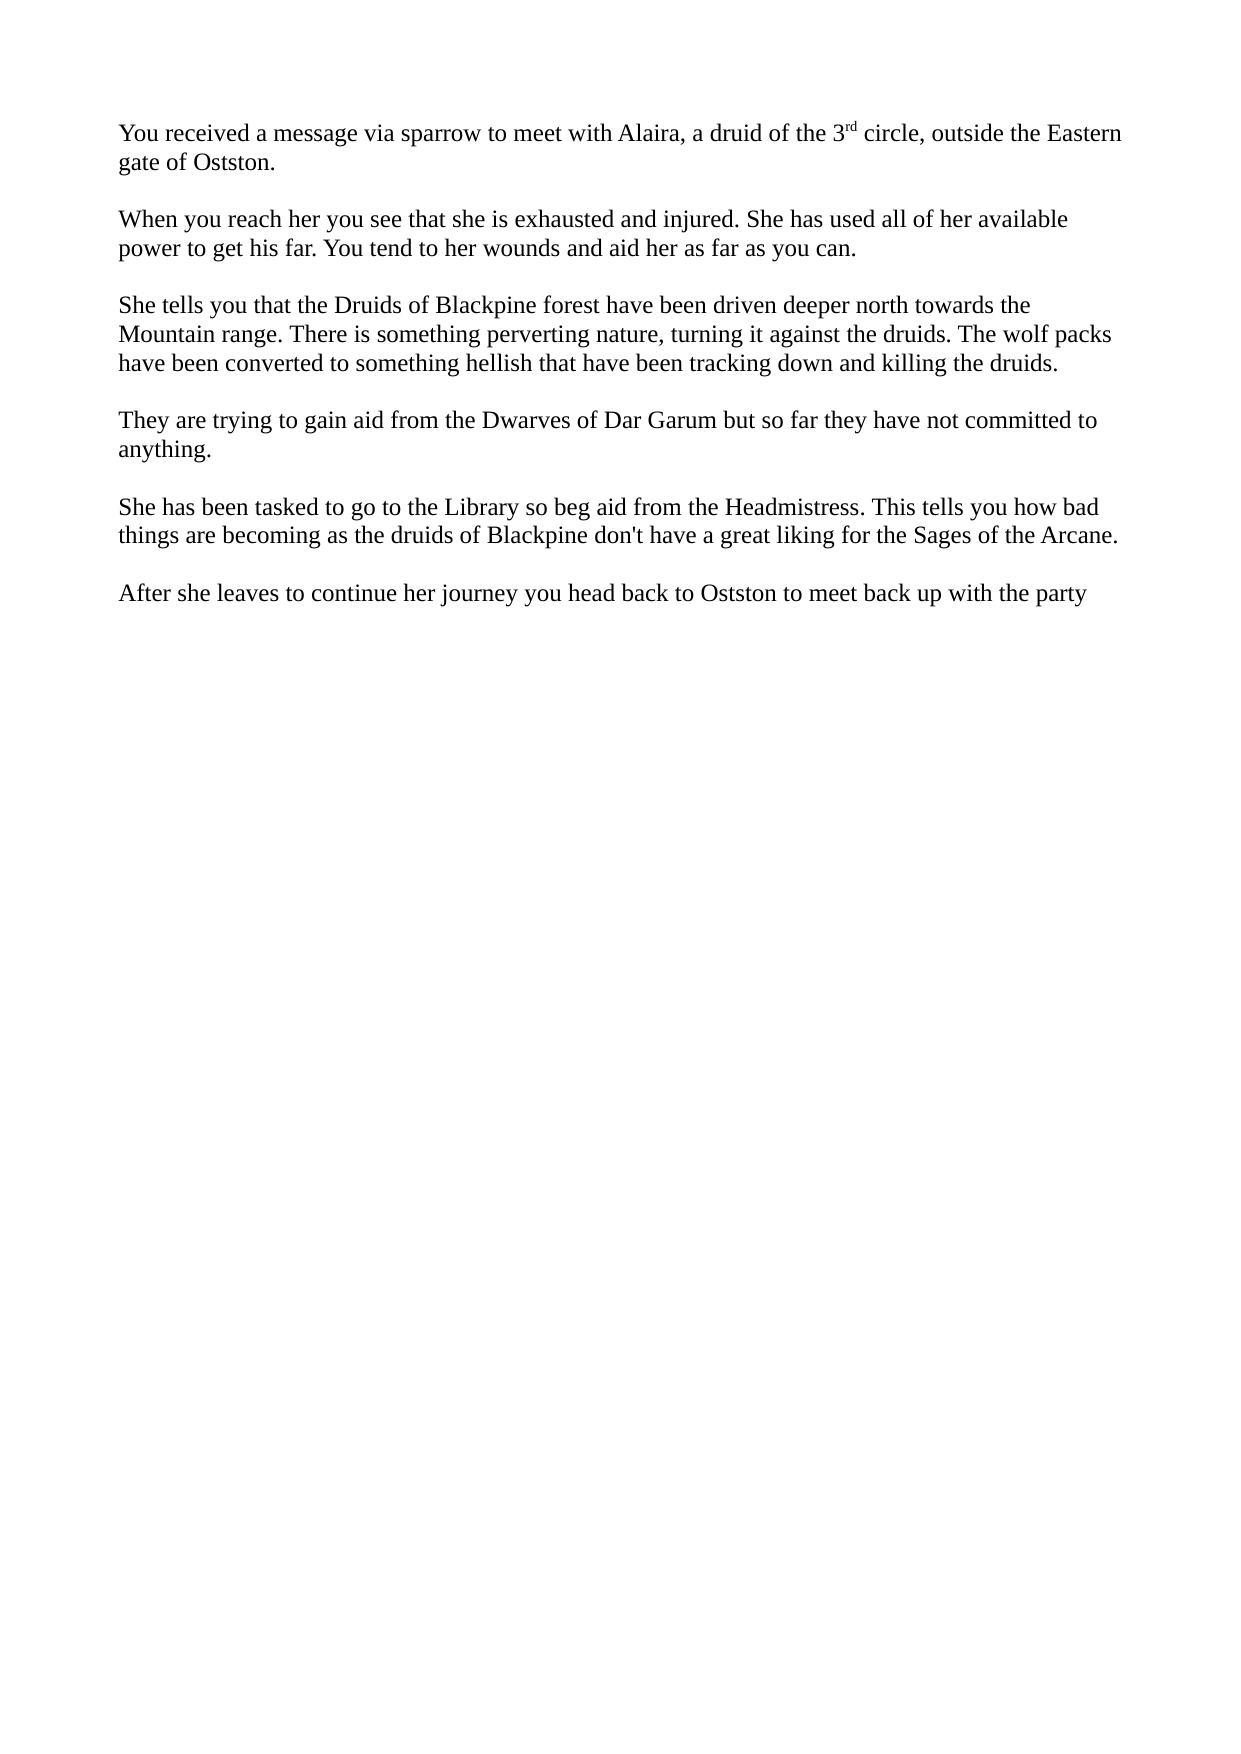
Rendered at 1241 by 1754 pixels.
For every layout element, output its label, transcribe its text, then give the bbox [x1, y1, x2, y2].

text She tells you that the Druids of Blackpine forest have been driven deeper north towards the Mountain range. There is something perverting nature, turning it against the druids. The wolf packs have been converted to something hellish that have been tracking down and killing the druids. [118, 291, 1122, 377]
text You received a message via sparrow to meet with Alaira, a druid of the 3rd circle, outside the Eastern gate of Ostston. [118, 118, 1122, 176]
text They are trying to gain aid from the Dwarves of Dar Garum but so far they have not committed to anything. [118, 406, 1122, 463]
text She has been tasked to go to the Library so beg aid from the Headmistress. This tells you how bad things are becoming as the druids of Blackpine don't have a great liking for the Sages of the Arcane. [118, 492, 1122, 549]
text After she leaves to continue her journey you head back to Ostston to meet back up with the party [118, 578, 1122, 607]
text When you reach her you see that she is exhausted and injured. She has used all of her available power to get his far. You tend to her wounds and aid her as far as you can. [118, 204, 1122, 262]
